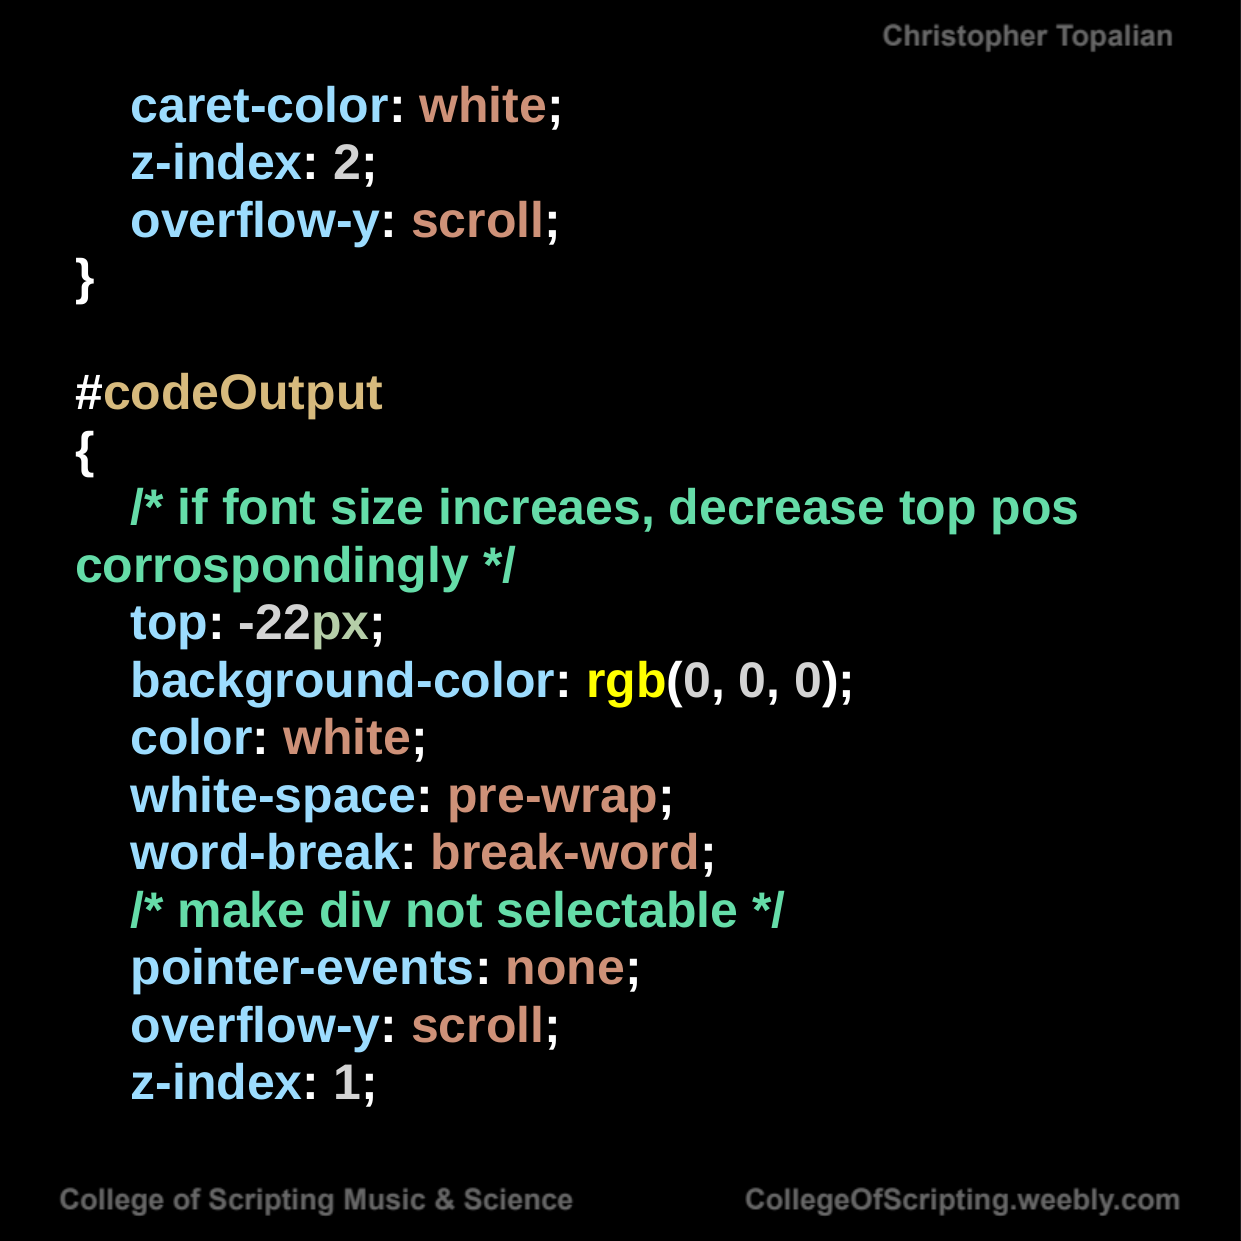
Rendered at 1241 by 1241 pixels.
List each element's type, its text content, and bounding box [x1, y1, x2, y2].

text } [75, 247, 1166, 305]
text /* if font size increaes, decrease top pos corrospondingly */ [75, 477, 1166, 592]
text background-color: rgb(0, 0, 0); [75, 650, 1166, 707]
text pointer-events: none; [75, 937, 1166, 995]
text z-index: 2; [75, 132, 1166, 190]
text overflow-y: scroll; [75, 190, 1166, 247]
text { [75, 420, 1166, 477]
text top: -22px; [75, 592, 1166, 650]
text z-index: 1; [75, 1052, 1166, 1110]
text white-space: pre-wrap; [75, 765, 1166, 822]
text caret-color: white; [75, 75, 1166, 132]
text /* make div not selectable */ [75, 880, 1166, 937]
text #codeOutput [75, 362, 1166, 420]
text overflow-y: scroll; [75, 995, 1166, 1052]
text word-break: break-word; [75, 822, 1166, 880]
text color: white; [75, 707, 1166, 765]
